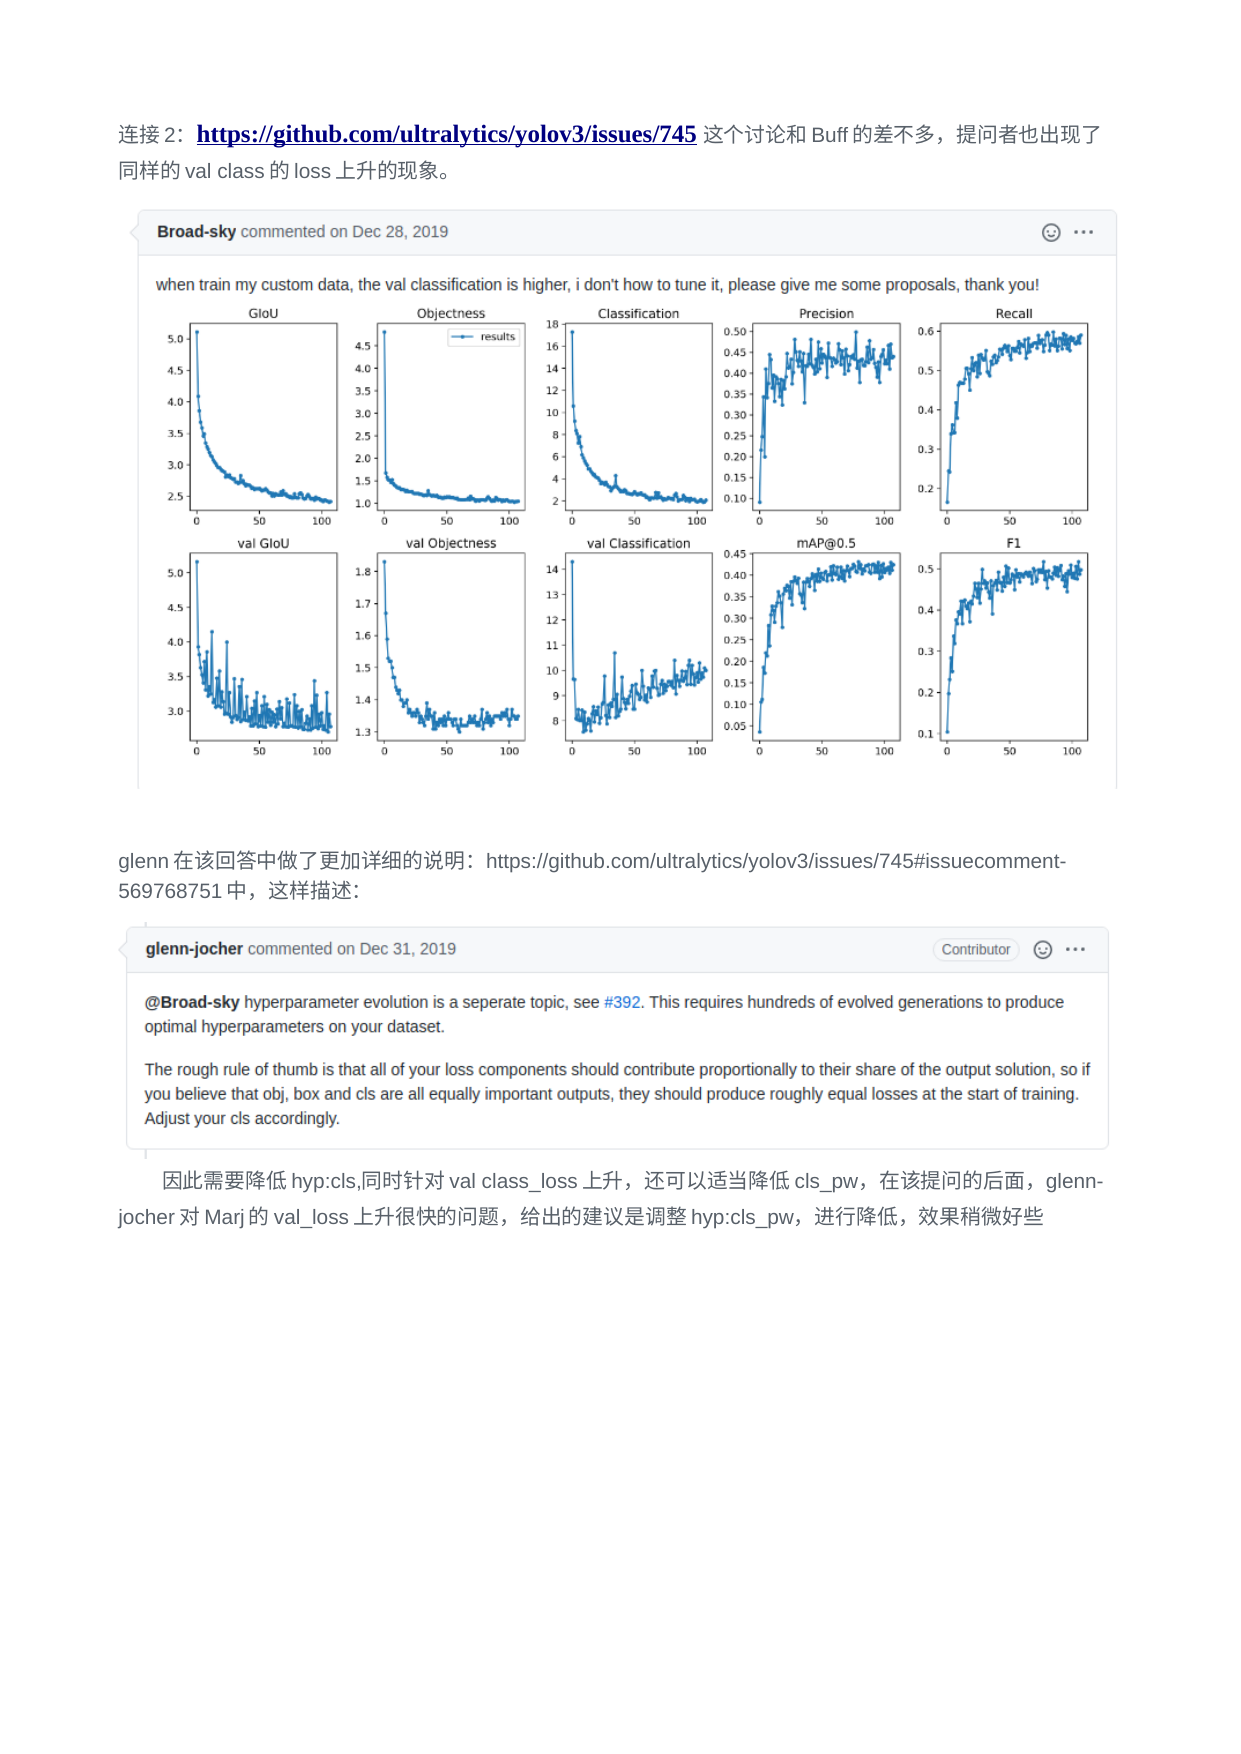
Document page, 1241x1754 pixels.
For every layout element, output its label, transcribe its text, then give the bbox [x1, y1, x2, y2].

text 连接2：https://github.com/ultralytics/yolov3/issues/745 这个讨论和Buff的差不多，提问者也出现了同样的val class的loss上升的现象。 [118, 118, 1122, 184]
picture [118, 205, 1123, 789]
picture [118, 922, 1123, 1159]
text glenn在该回答中做了更加详细的说明：https://github.com/ultralytics/yolov3/issues/745#issuecomment-569768751中，这样描述： [118, 844, 1122, 903]
text 因此需要降低hyp:cls,同时针对val class_loss上升，还可以适当降低cls_pw，在该提问的后面，glenn-jocher对Marj的val_loss上升很快的问题，给出的建议是调整hyp:cls_pw，进行降低，效果稍微好些 [118, 1159, 1122, 1231]
